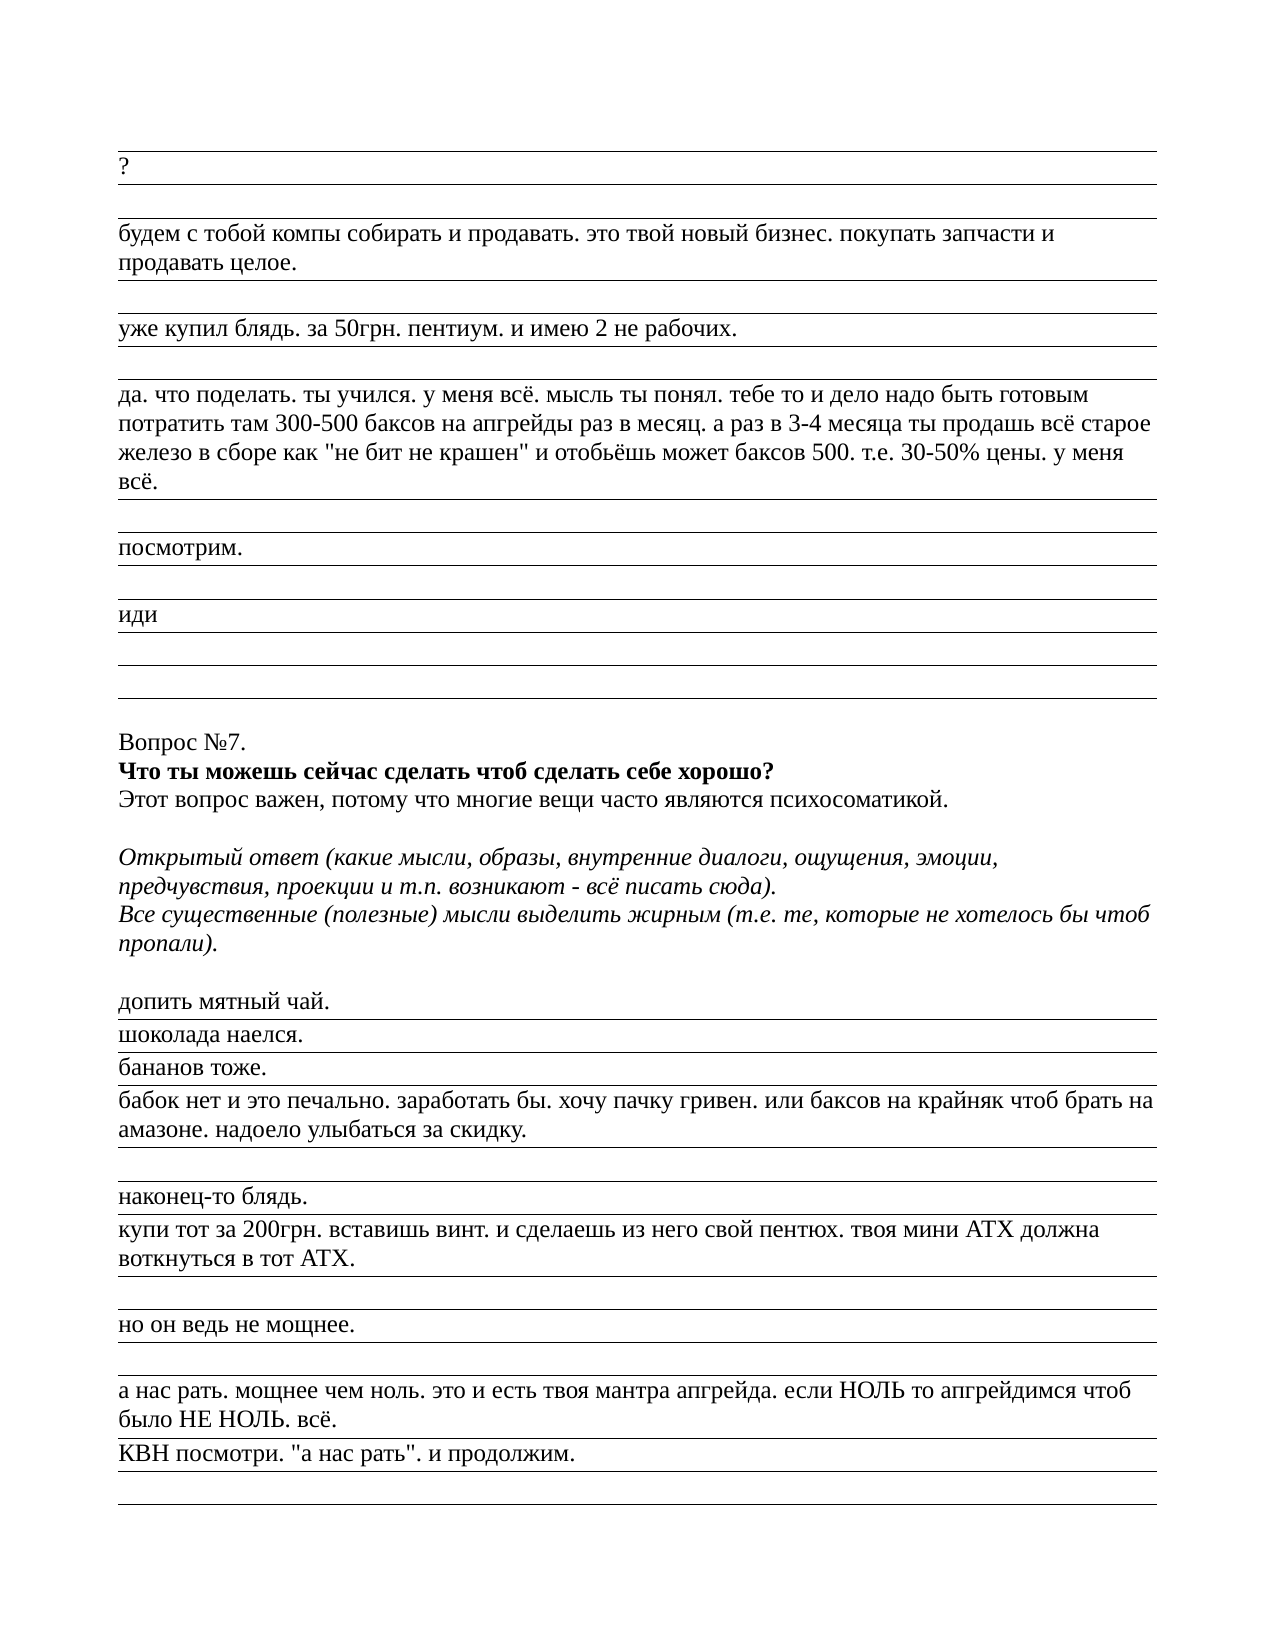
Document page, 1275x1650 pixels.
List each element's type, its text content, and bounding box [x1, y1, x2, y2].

text будем с тобой компы собирать и продавать. это твой новый бизнес. покупать запчасти и продавать целое. [118, 219, 1157, 280]
text шоколада наелся. [118, 1020, 1157, 1052]
text бананов тоже. [118, 1053, 1157, 1085]
text Этот вопрос важен, потому что многие вещи часто являются психосоматикой. [118, 784, 1157, 813]
text наконец-то блядь. [118, 1182, 1157, 1214]
text Вопрос №7. [118, 727, 1157, 756]
text КВН посмотри. "а нас рать". и продолжим. [118, 1439, 1157, 1471]
text иди [118, 600, 1157, 632]
text а нас рать. мощнее чем ноль. это и есть твоя мантра апгрейда. если НОЛЬ то апгрейдимся чтоб было НЕ НОЛЬ. всё. [118, 1376, 1157, 1438]
text уже купил блядь. за 50грн. пентиум. и имею 2 не рабочих. [118, 314, 1157, 346]
text Открытый ответ (какие мысли, образы, внутренние диалоги, ощущения, эмоции, предчувствия, проекции и т.п. возникают - всё писать сюда). [118, 842, 1157, 899]
text допить мятный чай. [118, 986, 1157, 1019]
text Что ты можешь сейчас сделать чтоб сделать себе хорошо? [118, 756, 1157, 784]
text да. что поделать. ты учился. у меня всё. мысль ты понял. тебе то и дело надо быть готовым потратить там 300-500 баксов на апгрейды раз в месяц. а раз в 3-4 месяца ты продашь всё старое железо в сборе как "не бит не крашен" и отобьёшь может баксов 500. т.е. 30-50% цены. у меня всё. [118, 380, 1157, 499]
text купи тот за 200грн. вставишь винт. и сделаешь из него свой пентюх. твоя мини АТХ должна воткнуться в тот АТХ. [118, 1215, 1157, 1276]
text посмотрим. [118, 533, 1157, 565]
text бабок нет и это печально. заработать бы. хочу пачку гривен. или баксов на крайняк чтоб брать на амазоне. надоело улыбаться за скидку. [118, 1086, 1157, 1147]
text ? [118, 152, 1157, 184]
text но он ведь не мощнее. [118, 1310, 1157, 1342]
text Все существенные (полезные) мысли выделить жирным (т.е. те, которые не хотелось бы чтоб пропали). [118, 899, 1157, 957]
